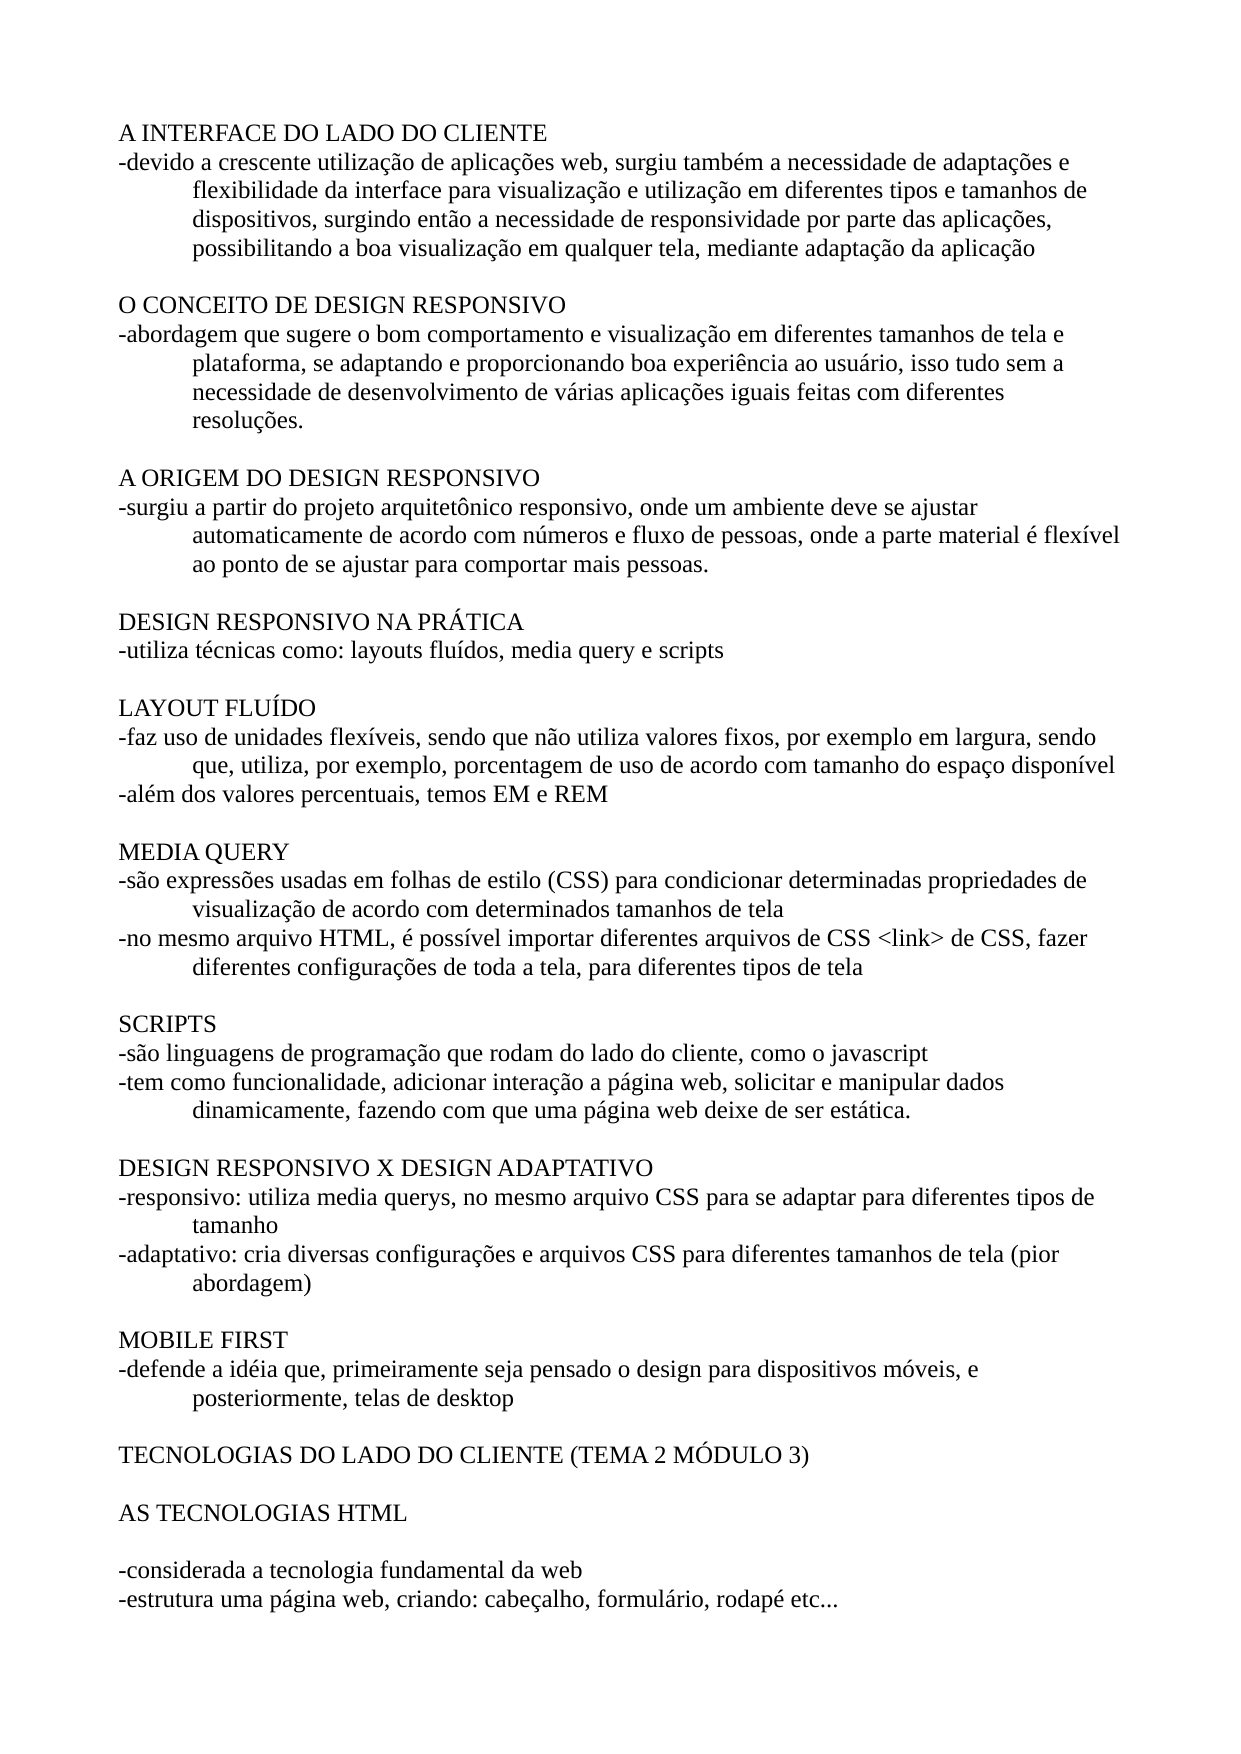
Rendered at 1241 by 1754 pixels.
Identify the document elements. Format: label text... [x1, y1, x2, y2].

text -devido a crescente utilização de aplicações web, surgiu também a necessidade de adaptações e flexibilidade da interface para visualização e utilização em diferentes tipos e tamanhos de dispositivos, surgindo então a necessidade de responsividade por parte das aplicações, possibilitando a boa visualização em qualquer tela, mediante adaptação da aplicação [118, 147, 1122, 262]
text DESIGN RESPONSIVO NA PRÁTICA [118, 607, 1122, 636]
text A INTERFACE DO LADO DO CLIENTE [118, 118, 1122, 147]
text -defende a idéia que, primeiramente seja pensado o design para dispositivos móveis, e posteriormente, telas de desktop [118, 1354, 1122, 1412]
text -considerada a tecnologia fundamental da web [118, 1556, 1122, 1584]
text DESIGN RESPONSIVO X DESIGN ADAPTATIVO [118, 1153, 1122, 1182]
text -tem como funcionalidade, adicionar interação a página web, solicitar e manipular dados dinamicamente, fazendo com que uma página web deixe de ser estática. [118, 1067, 1122, 1124]
text MEDIA QUERY [118, 837, 1122, 866]
text -responsivo: utiliza media querys, no mesmo arquivo CSS para se adaptar para diferentes tipos de tamanho [118, 1182, 1122, 1239]
text O CONCEITO DE DESIGN RESPONSIVO [118, 291, 1122, 319]
text LAYOUT FLUÍDO [118, 693, 1122, 722]
text AS TECNOLOGIAS HTML [118, 1498, 1122, 1527]
text -faz uso de unidades flexíveis, sendo que não utiliza valores fixos, por exemplo em largura, sendo que, utiliza, por exemplo, porcentagem de uso de acordo com tamanho do espaço disponível [118, 722, 1122, 779]
text MOBILE FIRST [118, 1326, 1122, 1354]
text -utiliza técnicas como: layouts fluídos, media query e scripts [118, 636, 1122, 664]
text TECNOLOGIAS DO LADO DO CLIENTE (TEMA 2 MÓDULO 3) [118, 1441, 1122, 1469]
text -no mesmo arquivo HTML, é possível importar diferentes arquivos de CSS <link> de CSS, fazer diferentes configurações de toda a tela, para diferentes tipos de tela [118, 923, 1122, 981]
text -são linguagens de programação que rodam do lado do cliente, como o javascript [118, 1038, 1122, 1067]
text -são expressões usadas em folhas de estilo (CSS) para condicionar determinadas propriedades de visualização de acordo com determinados tamanhos de tela [118, 866, 1122, 923]
text -além dos valores percentuais, temos EM e REM [118, 779, 1122, 808]
text -surgiu a partir do projeto arquitetônico responsivo, onde um ambiente deve se ajustar automaticamente de acordo com números e fluxo de pessoas, onde a parte material é flexível ao ponto de se ajustar para comportar mais pessoas. [118, 492, 1122, 578]
text A ORIGEM DO DESIGN RESPONSIVO [118, 463, 1122, 492]
text SCRIPTS [118, 1009, 1122, 1038]
text -abordagem que sugere o bom comportamento e visualização em diferentes tamanhos de tela e plataforma, se adaptando e proporcionando boa experiência ao usuário, isso tudo sem a necessidade de desenvolvimento de várias aplicações iguais feitas com diferentes resoluções. [118, 319, 1122, 434]
text -estrutura uma página web, criando: cabeçalho, formulário, rodapé etc... [118, 1584, 1122, 1613]
text -adaptativo: cria diversas configurações e arquivos CSS para diferentes tamanhos de tela (pior abordagem) [118, 1239, 1122, 1297]
